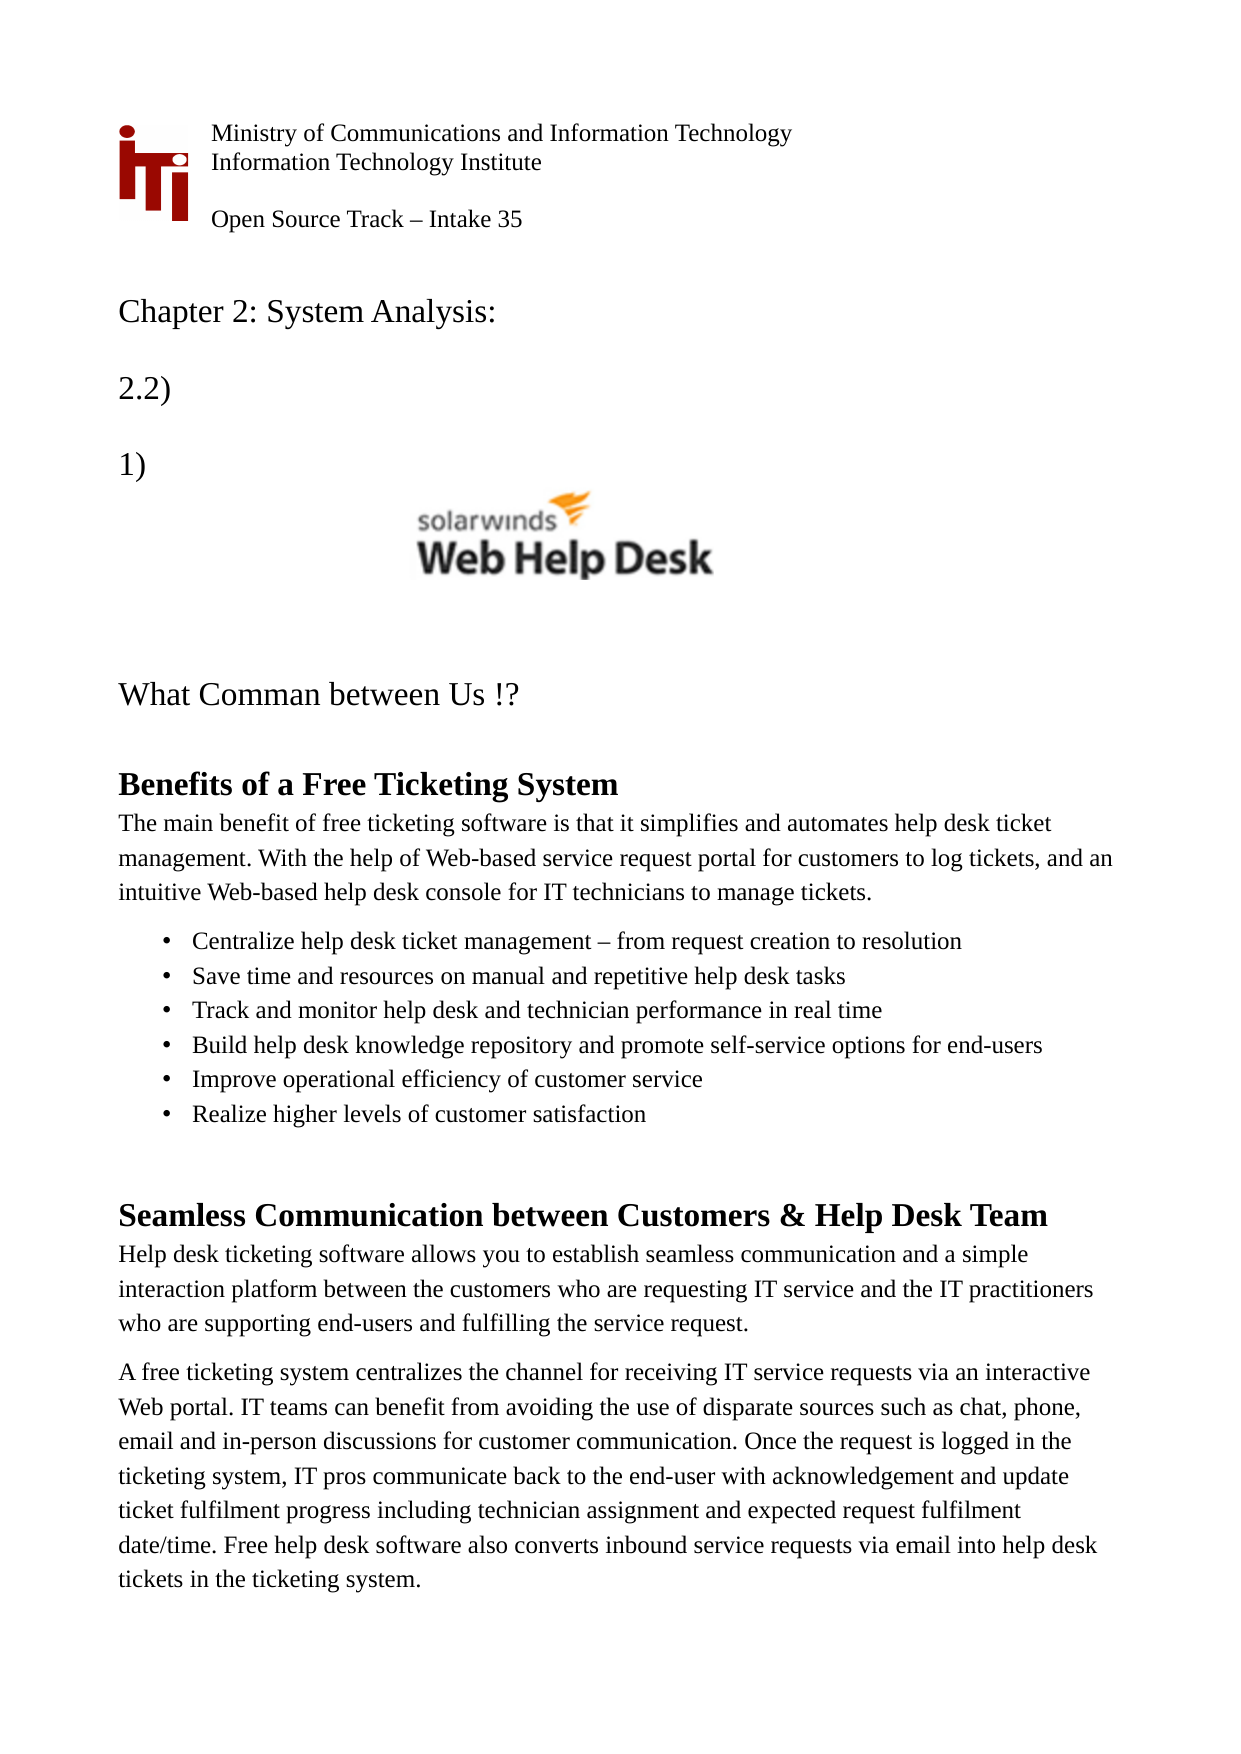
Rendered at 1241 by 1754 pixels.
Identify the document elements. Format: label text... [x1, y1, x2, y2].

list Realize higher levels of customer satisfaction [162, 1099, 1122, 1128]
text Help desk ticketing software allows you to establish seamless communication and a simple interaction platform between the customers who are requesting IT service and the IT practitioners who are supporting end-users and fulfilling the service request. [118, 1239, 1122, 1337]
text 1) [118, 445, 1122, 483]
text 2.2) [118, 368, 1122, 406]
subtitle Benefits of a Free Ticketing System [118, 764, 1122, 802]
text What Comman between Us !? [118, 675, 1122, 713]
list Improve operational efficiency of customer service [162, 1064, 1122, 1093]
text A free ticketing system centralizes the channel for receiving IT service requests via an interactive Web portal. IT teams can benefit from avoiding the use of disparate sources such as chat, phone, email and in-person discussions for customer communication. Once the request is logged in the ticketing system, IT pros communicate back to the end-user with acknowledgement and update ticket fulfilment progress including technician assignment and expected request fulfilment date/time. Free help desk software also converts inbound service requests via email into help desk tickets in the ticketing system. [118, 1357, 1122, 1593]
list Track and monitor help desk and technician performance in real time [162, 995, 1122, 1024]
picture [119, 125, 189, 221]
list Centralize help desk ticket management – from request creation to resolution [162, 926, 1122, 955]
list Save time and resources on manual and repetitive help desk tasks [162, 961, 1122, 990]
list Build help desk knowledge repository and promote self-service options for end-users [162, 1030, 1122, 1059]
text Chapter 2: System Analysis: [118, 291, 1122, 330]
text The main benefit of free ticketing software is that it simplifies and automates help desk ticket management. With the help of Web-based service request portal for customers to log tickets, and an intuitive Web-based help desk console for IT technicians to manage tickets. [118, 808, 1122, 906]
subtitle Seamless Communication between Customers & Help Desk Team [118, 1195, 1122, 1233]
picture [409, 483, 831, 602]
